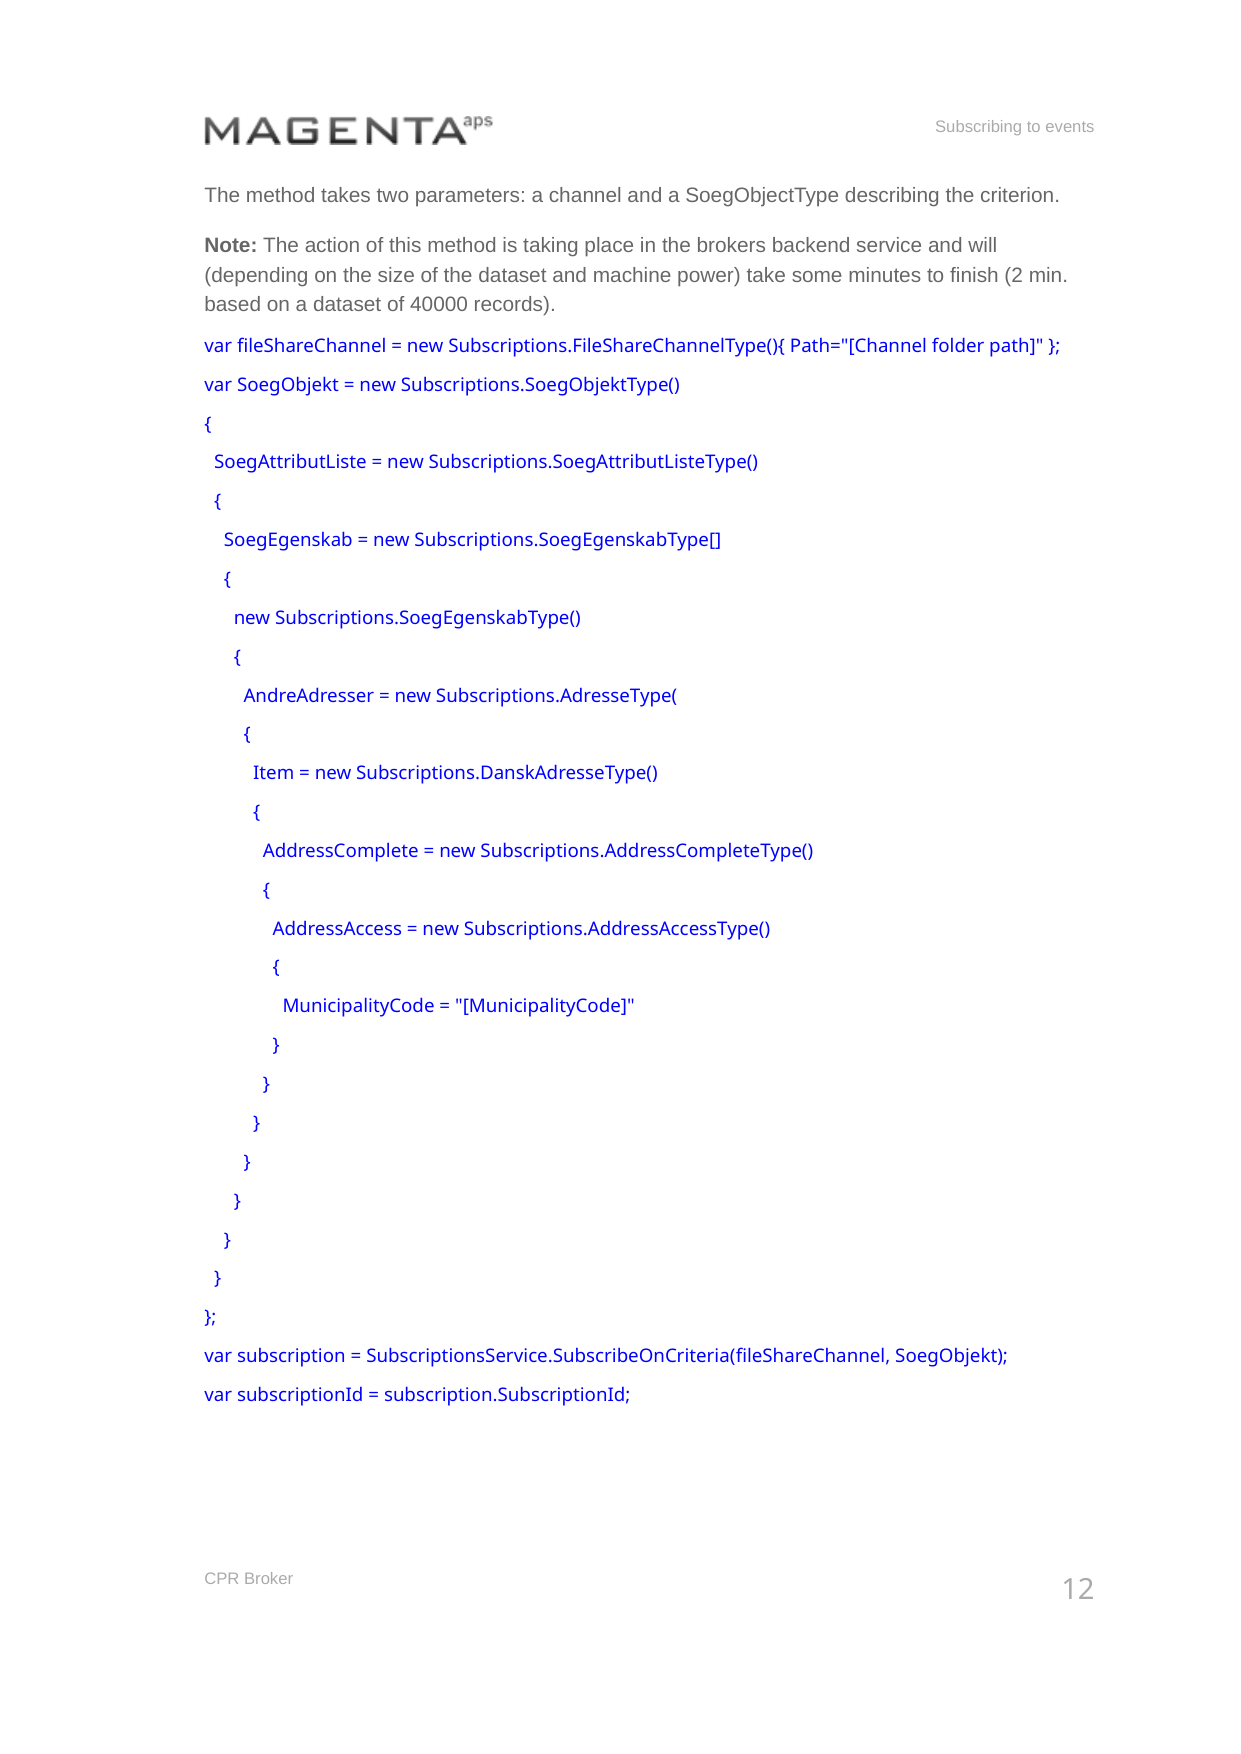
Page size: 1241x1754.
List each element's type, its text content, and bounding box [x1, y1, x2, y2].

text { [204, 649, 1094, 667]
text The method takes two parameters: a channel and a SoegObjectType describing the criterion. [204, 179, 1094, 209]
text { [204, 959, 1094, 978]
text } [204, 1115, 1094, 1133]
text } [204, 1193, 1094, 1211]
text { [204, 804, 1094, 822]
text var subscriptionId = subscription.SubscriptionId; [204, 1387, 1094, 1405]
text } [204, 1037, 1094, 1055]
text SoegAttributListe = new Subscriptions.SoegAttributListeType() [204, 454, 1094, 472]
text AddressAccess = new Subscriptions.AddressAccessType() [204, 921, 1094, 939]
text { [204, 882, 1094, 900]
text new Subscriptions.SoegEgenskabType() [204, 610, 1094, 628]
text { [204, 493, 1094, 511]
text MunicipalityCode = "[MunicipalityCode]" [204, 998, 1094, 1016]
text }; [204, 1309, 1094, 1327]
text AndreAdresser = new Subscriptions.AdresseType( [204, 688, 1094, 706]
text var SoegObjekt = new Subscriptions.SoegObjektType() [204, 377, 1094, 395]
picture [204, 116, 494, 145]
text } [204, 1232, 1094, 1249]
text { [204, 726, 1094, 744]
text } [204, 1270, 1094, 1288]
text var fileShareChannel = new Subscriptions.FileShareChannelType(){ Path="[Channel folder path]" }; [204, 338, 1094, 356]
text } [204, 1154, 1094, 1172]
text Note: The action of this method is taking place in the brokers backend service and will (depending on the size of the dataset and machine power) take some minutes to finish (2 min. based on a dataset of 40000 records). [204, 229, 1094, 317]
text { [204, 571, 1094, 589]
text SoegEgenskab = new Subscriptions.SoegEgenskabType[] [204, 532, 1094, 550]
text Item = new Subscriptions.DanskAdresseType() [204, 765, 1094, 783]
text AddressComplete = new Subscriptions.AddressCompleteType() [204, 843, 1094, 861]
text var subscription = SubscriptionsService.SubscribeOnCriteria(fileShareChannel, SoegObjekt); [204, 1348, 1094, 1366]
text { [204, 416, 1094, 434]
text } [204, 1076, 1094, 1094]
